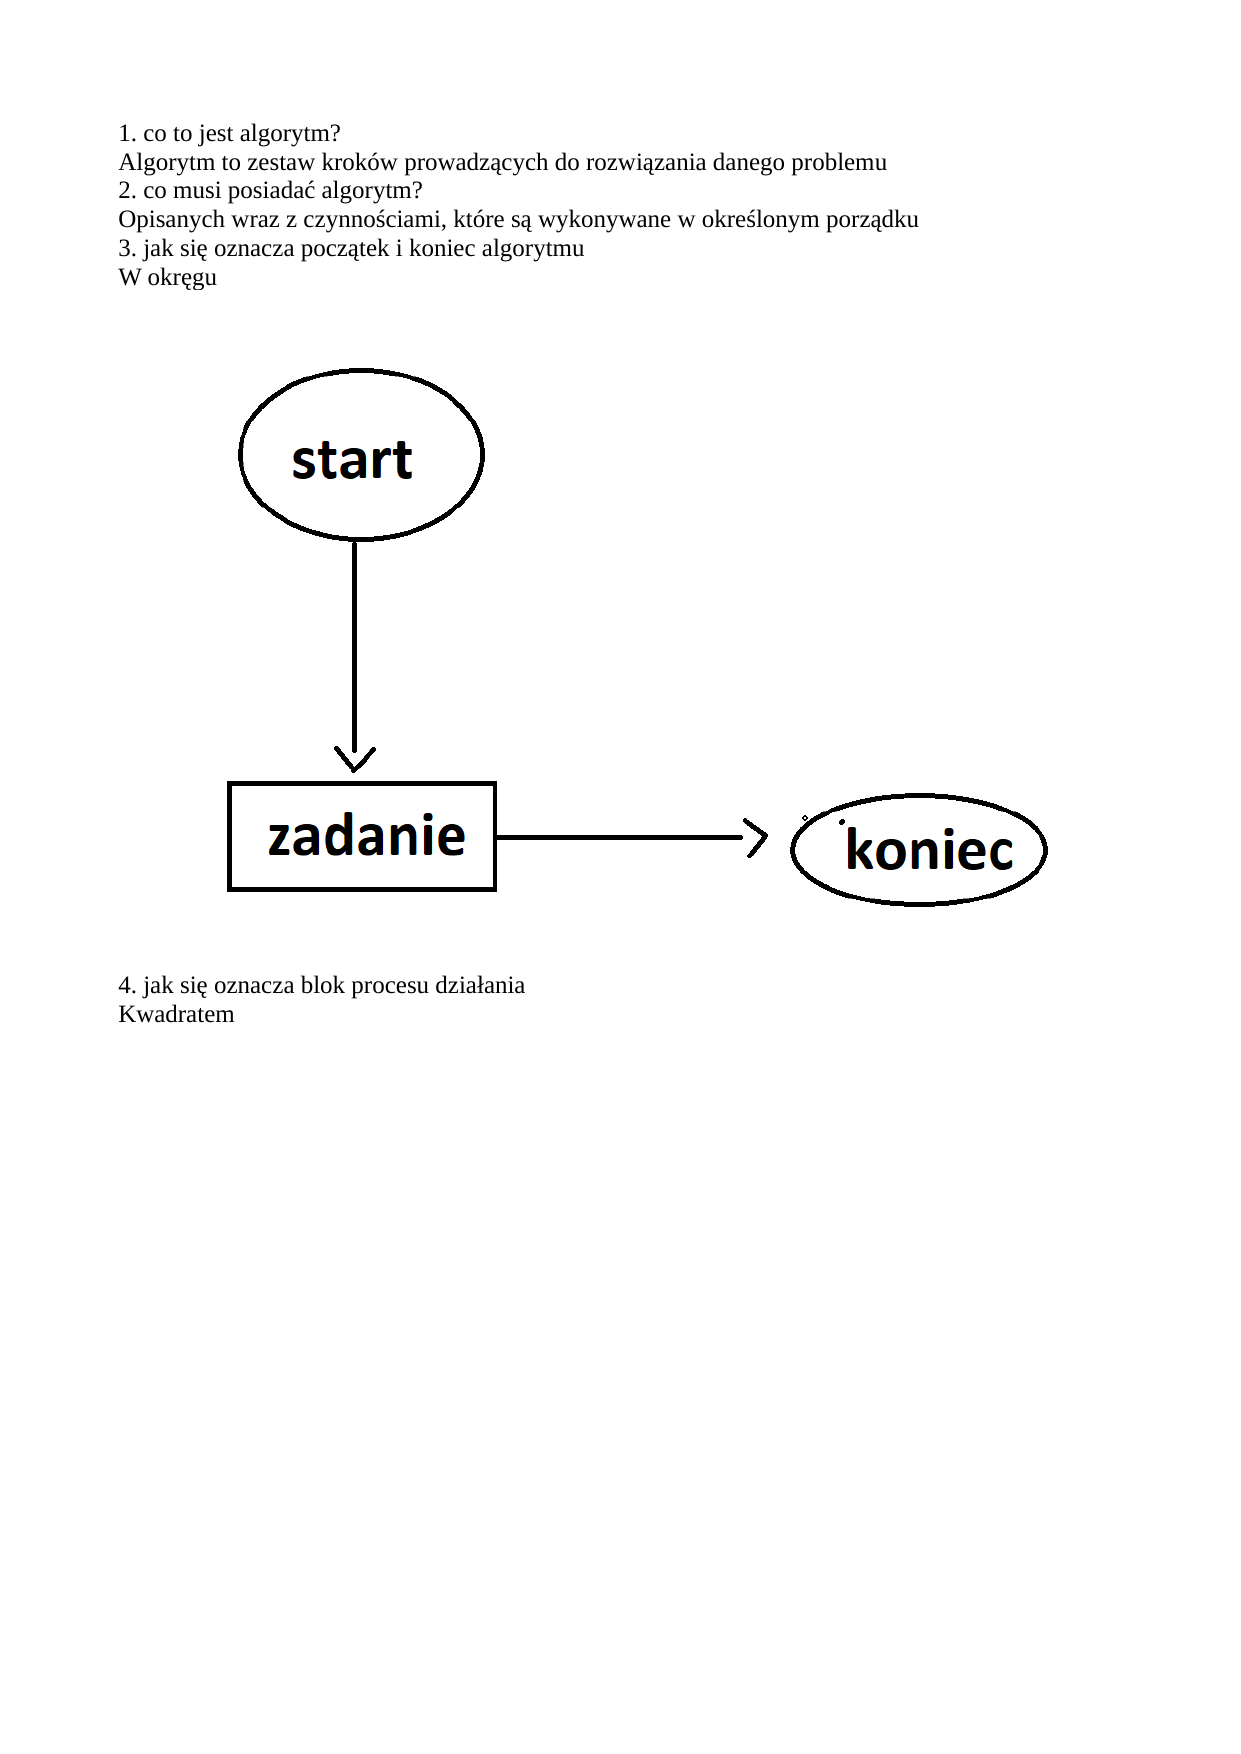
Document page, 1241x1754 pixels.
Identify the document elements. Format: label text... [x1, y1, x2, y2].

text W okręgu [118, 262, 1122, 290]
text Algorytm to zestaw kroków prowadzących do rozwiązania danego problemu [118, 147, 1122, 176]
text Kwadratem [118, 999, 1122, 1028]
text 1. co to jest algorytm? [118, 118, 1122, 147]
text 2. co musi posiadać algorytm? [118, 176, 1122, 204]
text Opisanych wraz z czynnościami, które są wykonywane w określonym porządku [118, 204, 1122, 233]
picture [118, 290, 1123, 942]
text 4. jak się oznacza blok procesu działania [118, 970, 1122, 999]
text 3. jak się oznacza początek i koniec algorytmu [118, 233, 1122, 262]
